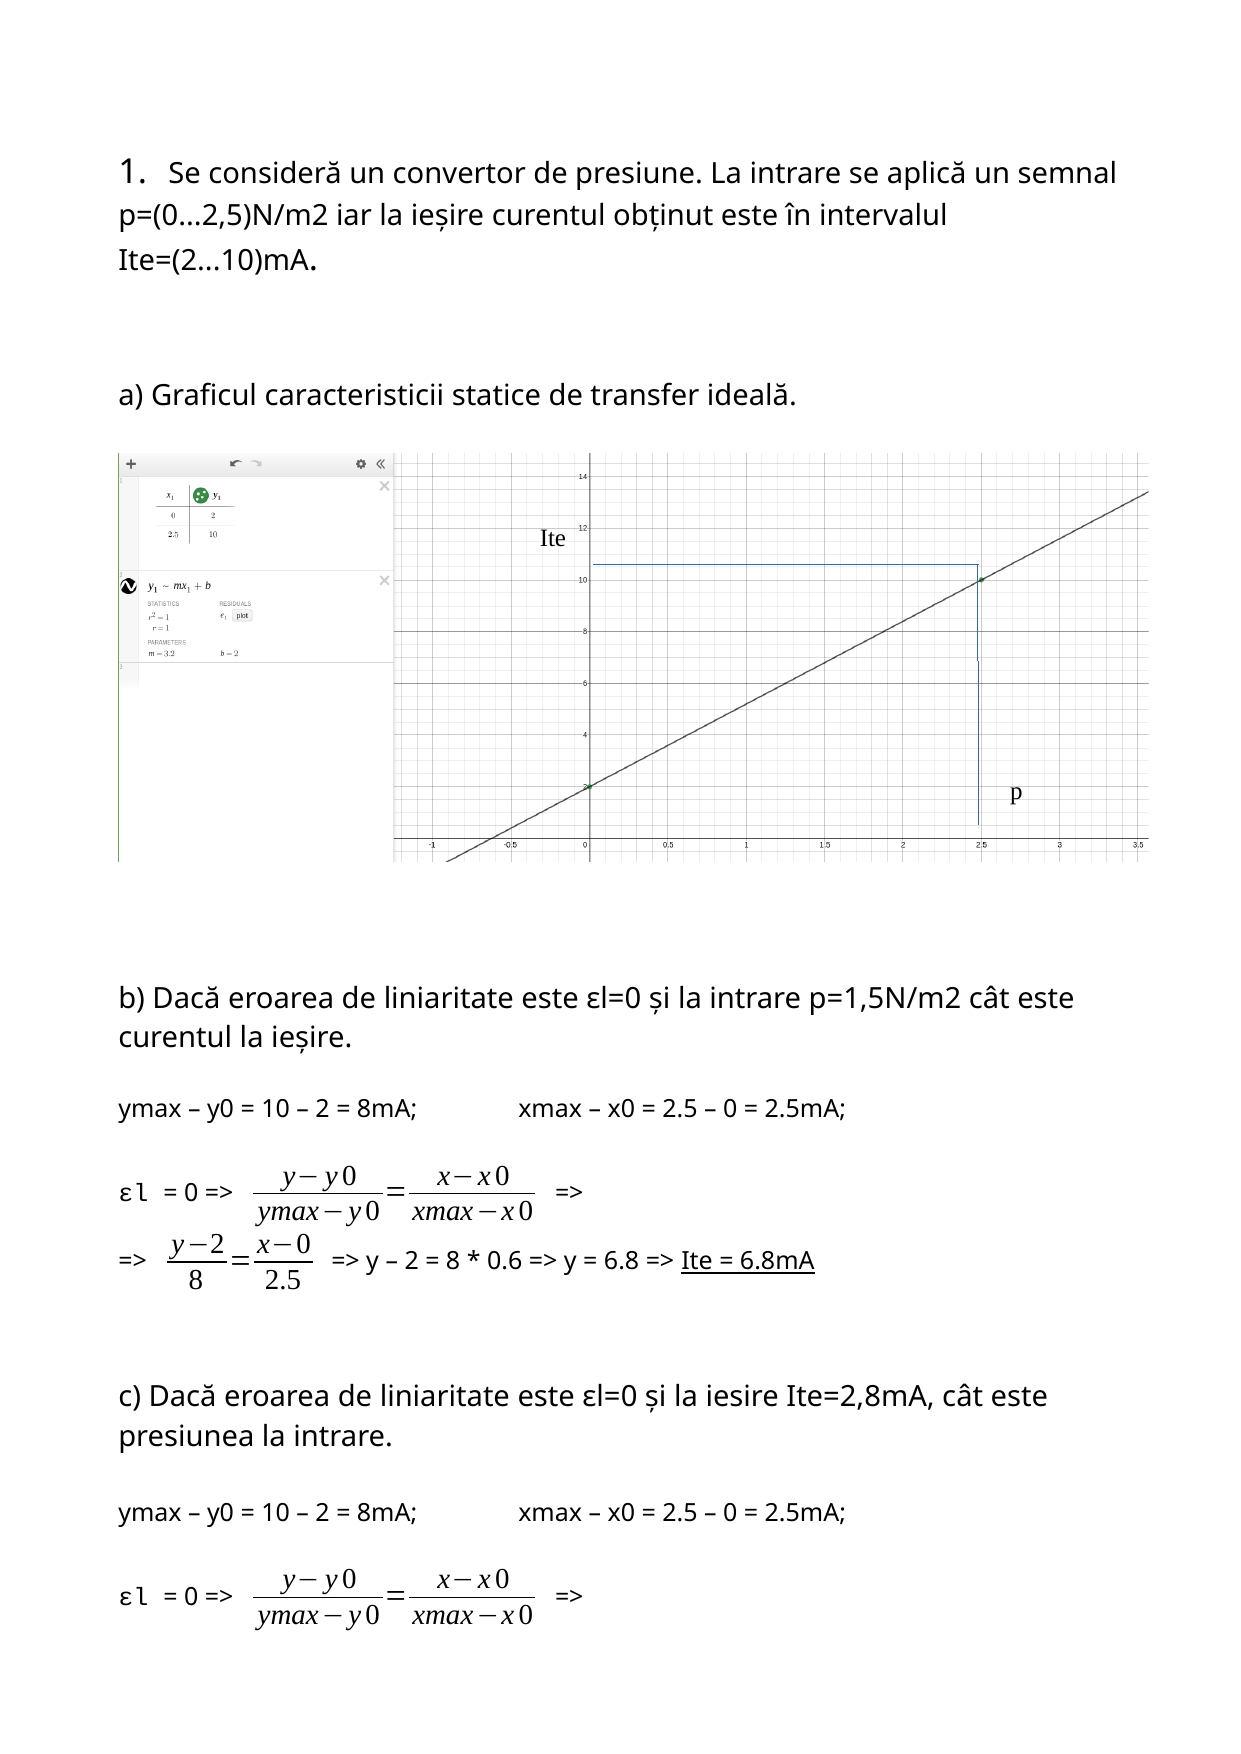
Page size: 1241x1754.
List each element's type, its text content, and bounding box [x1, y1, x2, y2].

text a) Graficul caracteristicii statice de transfer ideală. [118, 374, 1122, 414]
text ymax – y0 = 10 – 2 = 8mA; xmax – x0 = 2.5 – 0 = 2.5mA; [118, 1090, 1122, 1124]
text ymax – y0 = 10 – 2 = 8mA; xmax – x0 = 2.5 – 0 = 2.5mA; [118, 1494, 1122, 1528]
text εl = 0 =>=> [118, 1562, 1122, 1631]
text εl = 0 =>=> [118, 1158, 1122, 1227]
text 1. Se consideră un convertor de presiune. La intrare se aplică un semnal p=(0...2,5)N/m2 iar la ieșire curentul obținut este în intervalul Ite=(2...10)mA. [118, 147, 1122, 280]
text c) Dacă eroarea de liniaritate este εl=0 și la iesire Ite=2,8mA, cât este presiunea la intrare. [118, 1375, 1122, 1454]
picture [118, 453, 1149, 862]
text b) Dacă eroarea de liniaritate este εl=0 și la intrare p=1,5N/m2 cât este curentul la ieșire. [118, 977, 1122, 1056]
text =>=> y – 2 = 8 * 0.6 => y = 6.8 => Ite = 6.8mA [118, 1227, 1122, 1296]
